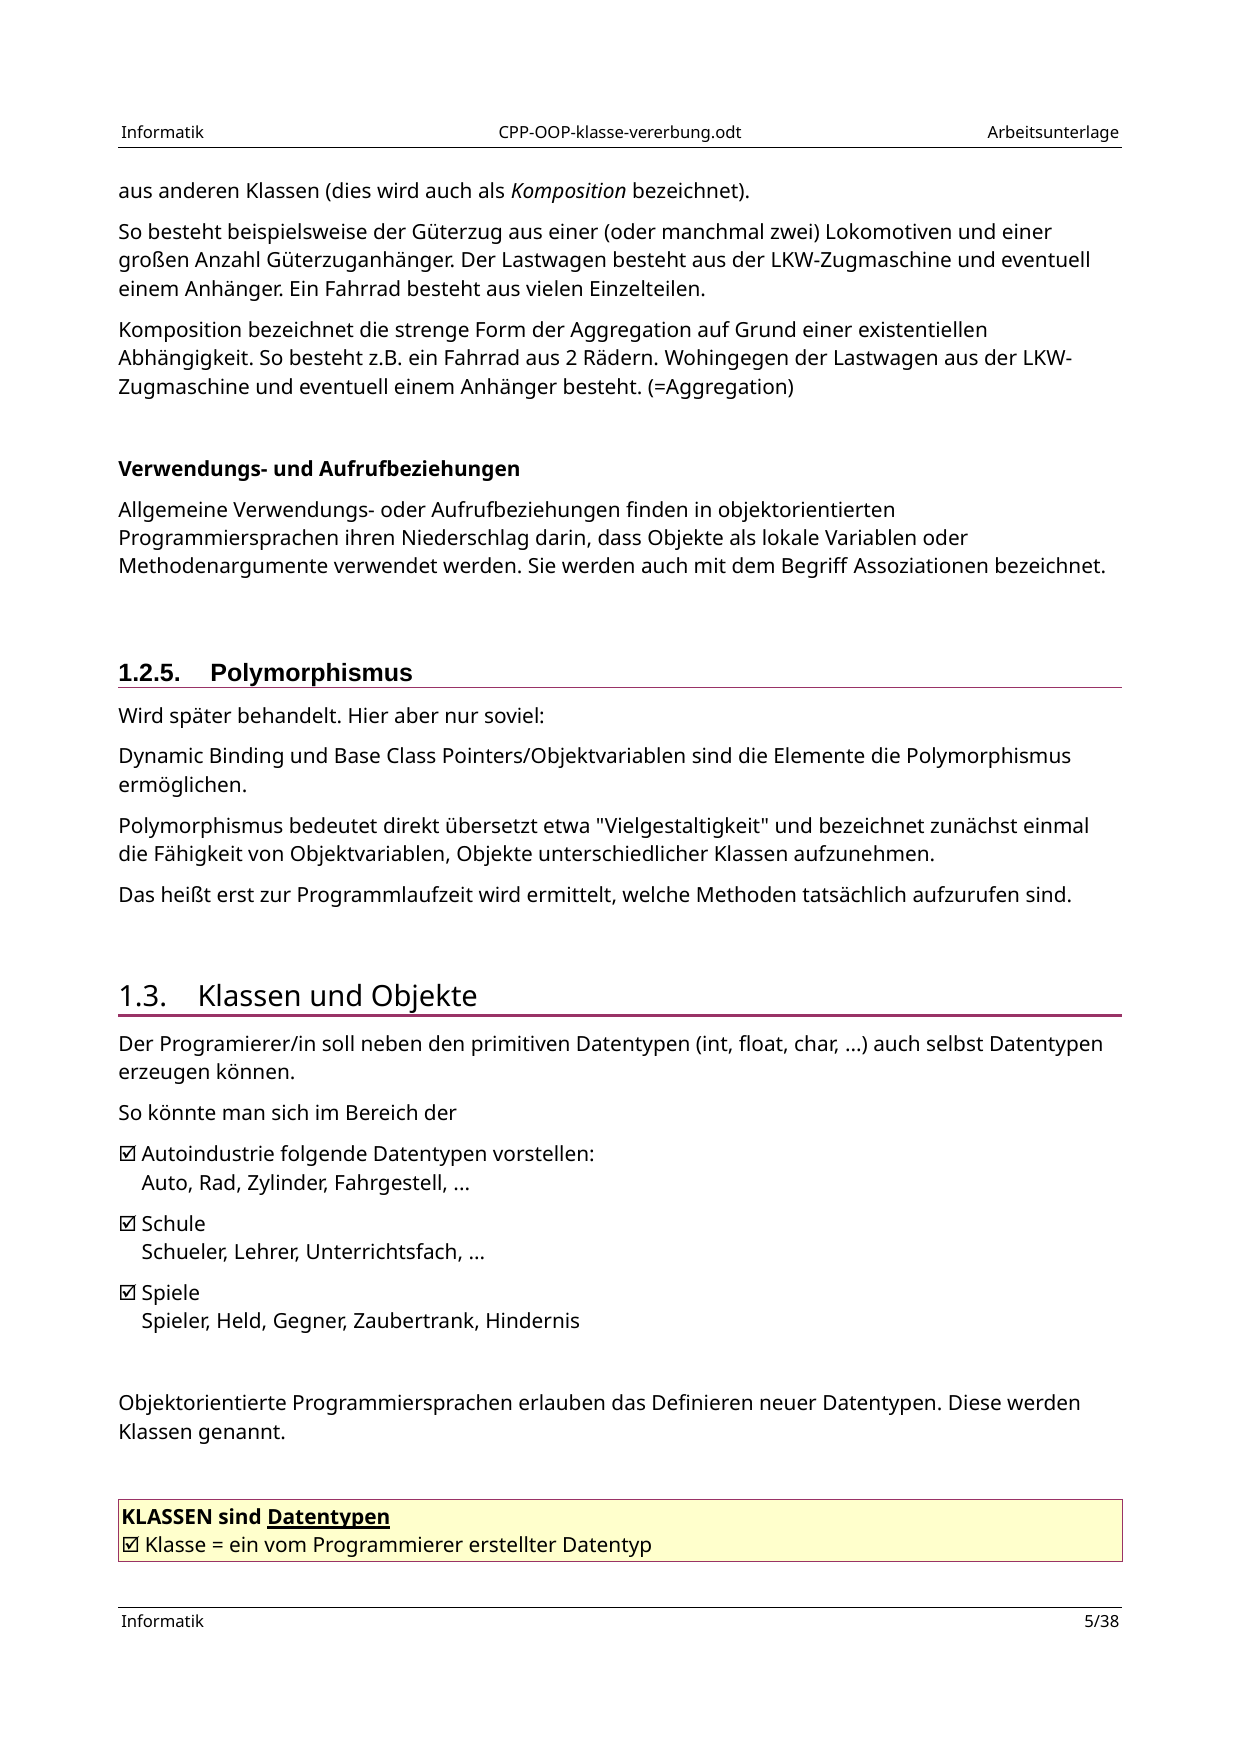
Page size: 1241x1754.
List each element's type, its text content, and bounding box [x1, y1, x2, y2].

text aus anderen Klassen (dies wird auch als Komposition bezeichnet). [118, 176, 1122, 205]
text Dynamic Binding und Base Class Pointers/Objektvariablen sind die Elemente die Polymorphismus ermöglichen. [118, 742, 1122, 798]
text So besteht beispielsweise der Güterzug aus einer (oder manchmal zwei) Lokomotiven und einer großen Anzahl Güterzuganhänger. Der Lastwagen besteht aus der LKW-Zugmaschine und eventuell einem Anhänger. Ein Fahrrad besteht aus vielen Einzelteilen. [118, 217, 1122, 302]
list Klasse = ein vom Programmierer erstellter Datentyp [119, 1527, 1122, 1561]
text Wird später behandelt. Hier aber nur soviel: [118, 701, 1122, 729]
list Schule Schueler, Lehrer, Unterrichtsfach, ... [118, 1209, 1122, 1266]
text Verwendungs- und Aufrufbeziehungen [118, 454, 1122, 482]
text Objektorientierte Programmiersprachen erlauben das Definieren neuer Datentypen. Diese werden Klassen genannt. [118, 1388, 1122, 1445]
subtitle Polymorphismus [118, 658, 1122, 687]
list Spiele Spieler, Held, Gegner, Zaubertrank, Hindernis [118, 1278, 1122, 1335]
text Komposition bezeichnet die strenge Form der Aggregation auf Grund einer existentiellen Abhängigkeit. So besteht z.B. ein Fahrrad aus 2 Rädern. Wohingegen der Lastwagen aus der LKW-Zugmaschine und eventuell einem Anhänger besteht. (=Aggregation) [118, 315, 1122, 400]
text KLASSEN sind Datentypen [119, 1500, 1122, 1527]
subtitle Klassen und Objekte [118, 975, 1122, 1014]
text Allgemeine Verwendungs- oder Aufrufbeziehungen finden in objektorientierten Programmiersprachen ihren Niederschlag darin, dass Objekte als lokale Variablen oder Methodenargumente verwendet werden. Sie werden auch mit dem Begriff Assoziationen bezeichnet. [118, 495, 1122, 580]
text Polymorphismus bedeutet direkt übersetzt etwa "Vielgestaltigkeit" und bezeichnet zunächst einmal die Fähigkeit von Objektvariablen, Objekte unterschiedlicher Klassen aufzunehmen. [118, 811, 1122, 868]
text Der Programierer/in soll neben den primitiven Datentypen (int, float, char, ...) auch selbst Datentypen erzeugen können. [118, 1029, 1122, 1086]
text So könnte man sich im Bereich der [118, 1098, 1122, 1127]
list Autoindustrie folgende Datentypen vorstellen: Auto, Rad, Zylinder, Fahrgestell, ... [118, 1139, 1122, 1196]
text Das heißt erst zur Programmlaufzeit wird ermittelt, welche Methoden tatsächlich aufzurufen sind. [118, 880, 1122, 909]
